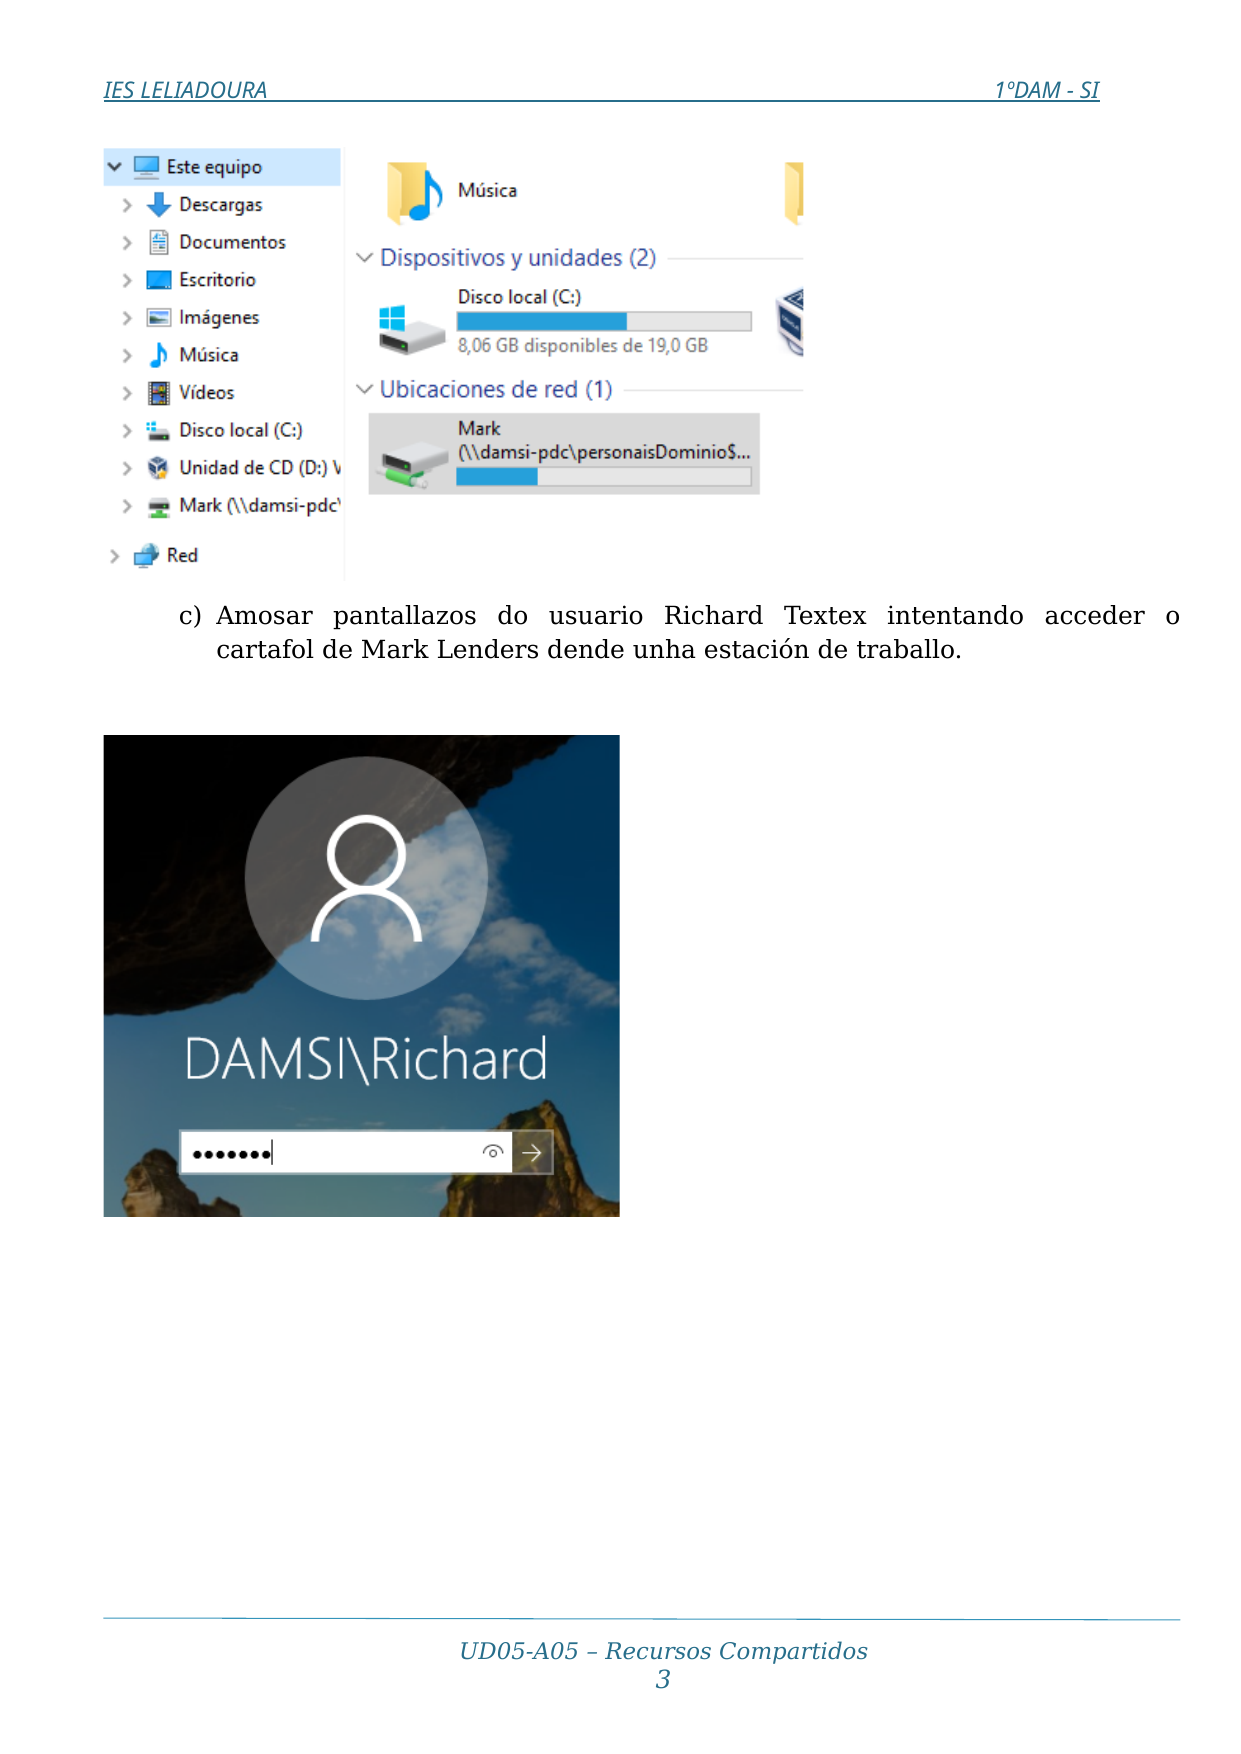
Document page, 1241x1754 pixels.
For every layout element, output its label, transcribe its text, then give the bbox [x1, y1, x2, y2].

list Amosar pantallazos do usuario Richard Textex intentando acceder o cartafol de Mark Lenders dende unha estación de traballo. [178, 601, 1181, 664]
